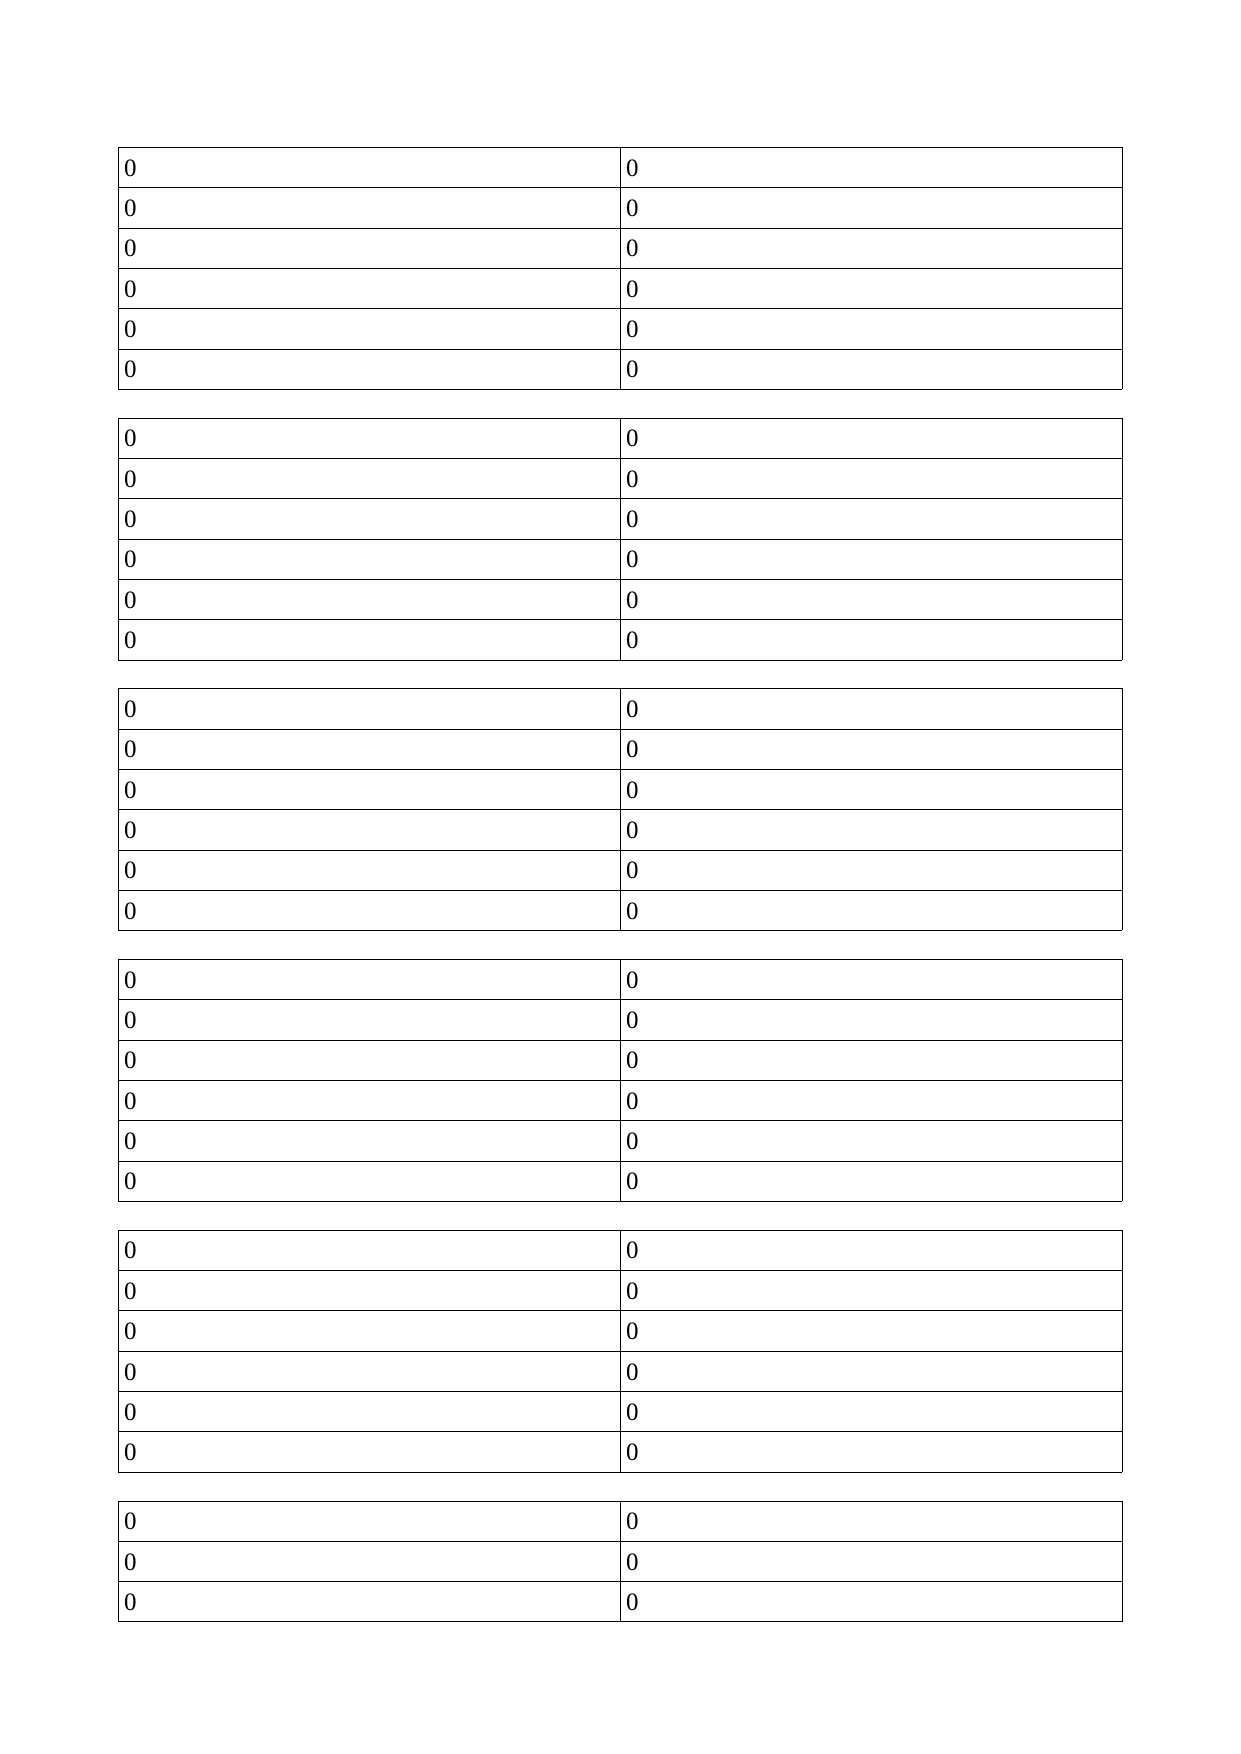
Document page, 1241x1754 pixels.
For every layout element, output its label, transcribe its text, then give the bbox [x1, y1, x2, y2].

table_cell 0 [621, 309, 1122, 348]
table_cell 0 [119, 350, 620, 389]
table_cell 0 [119, 1582, 620, 1621]
table_cell 0 [119, 730, 620, 769]
table_cell 0 [119, 620, 620, 659]
table_cell 0 [621, 1081, 1122, 1120]
table_cell 0 [621, 459, 1122, 498]
table_cell 0 [621, 269, 1122, 308]
table_cell 0 [119, 309, 620, 348]
table_cell 0 [119, 1542, 620, 1581]
table_cell 0 [621, 620, 1122, 659]
table_cell 0 [621, 851, 1122, 890]
table_cell 0 [119, 1081, 620, 1120]
table_header 0 [621, 689, 1122, 729]
table_cell 0 [119, 810, 620, 849]
table_header 0 [621, 1231, 1122, 1270]
table_cell 0 [621, 1162, 1122, 1201]
table_cell 0 [621, 1392, 1122, 1431]
table_cell 0 [621, 1000, 1122, 1040]
table_cell 0 [621, 540, 1122, 579]
table_cell 0 [119, 891, 620, 930]
table_cell 0 [119, 1121, 620, 1161]
table_cell 0 [621, 1271, 1122, 1310]
table_header 0 [621, 148, 1122, 187]
table_cell 0 [621, 1582, 1122, 1621]
table_cell 0 [621, 229, 1122, 268]
table_cell 0 [119, 229, 620, 268]
table_cell 0 [119, 499, 620, 538]
table_header 0 [621, 1502, 1122, 1541]
table_header 0 [621, 419, 1122, 458]
table_cell 0 [621, 770, 1122, 809]
table_cell 0 [119, 1432, 620, 1472]
table_cell 0 [621, 891, 1122, 930]
table_cell 0 [119, 459, 620, 498]
table_header 0 [119, 1231, 620, 1270]
table_header 0 [621, 960, 1122, 999]
table_cell 0 [119, 1271, 620, 1310]
table_cell 0 [119, 1311, 620, 1351]
table_cell 0 [119, 269, 620, 308]
table_cell 0 [621, 580, 1122, 619]
table_cell 0 [119, 1392, 620, 1431]
table_header 0 [119, 148, 620, 187]
table_cell 0 [621, 1352, 1122, 1391]
table_header 0 [119, 960, 620, 999]
table_cell 0 [119, 851, 620, 890]
table_cell 0 [119, 1000, 620, 1040]
table_cell 0 [621, 350, 1122, 389]
table_cell 0 [621, 1041, 1122, 1080]
table_cell 0 [621, 188, 1122, 227]
table_cell 0 [621, 499, 1122, 538]
table_cell 0 [119, 188, 620, 227]
table_cell 0 [621, 1542, 1122, 1581]
table_header 0 [119, 689, 620, 729]
table_cell 0 [119, 1162, 620, 1201]
table_cell 0 [621, 1432, 1122, 1472]
table_cell 0 [119, 770, 620, 809]
table_cell 0 [119, 1352, 620, 1391]
table_cell 0 [119, 580, 620, 619]
table_cell 0 [621, 810, 1122, 849]
table_cell 0 [119, 540, 620, 579]
table_header 0 [119, 1502, 620, 1541]
table_cell 0 [621, 730, 1122, 769]
table_header 0 [119, 419, 620, 458]
table_cell 0 [119, 1041, 620, 1080]
table_cell 0 [621, 1121, 1122, 1161]
table_cell 0 [621, 1311, 1122, 1351]
